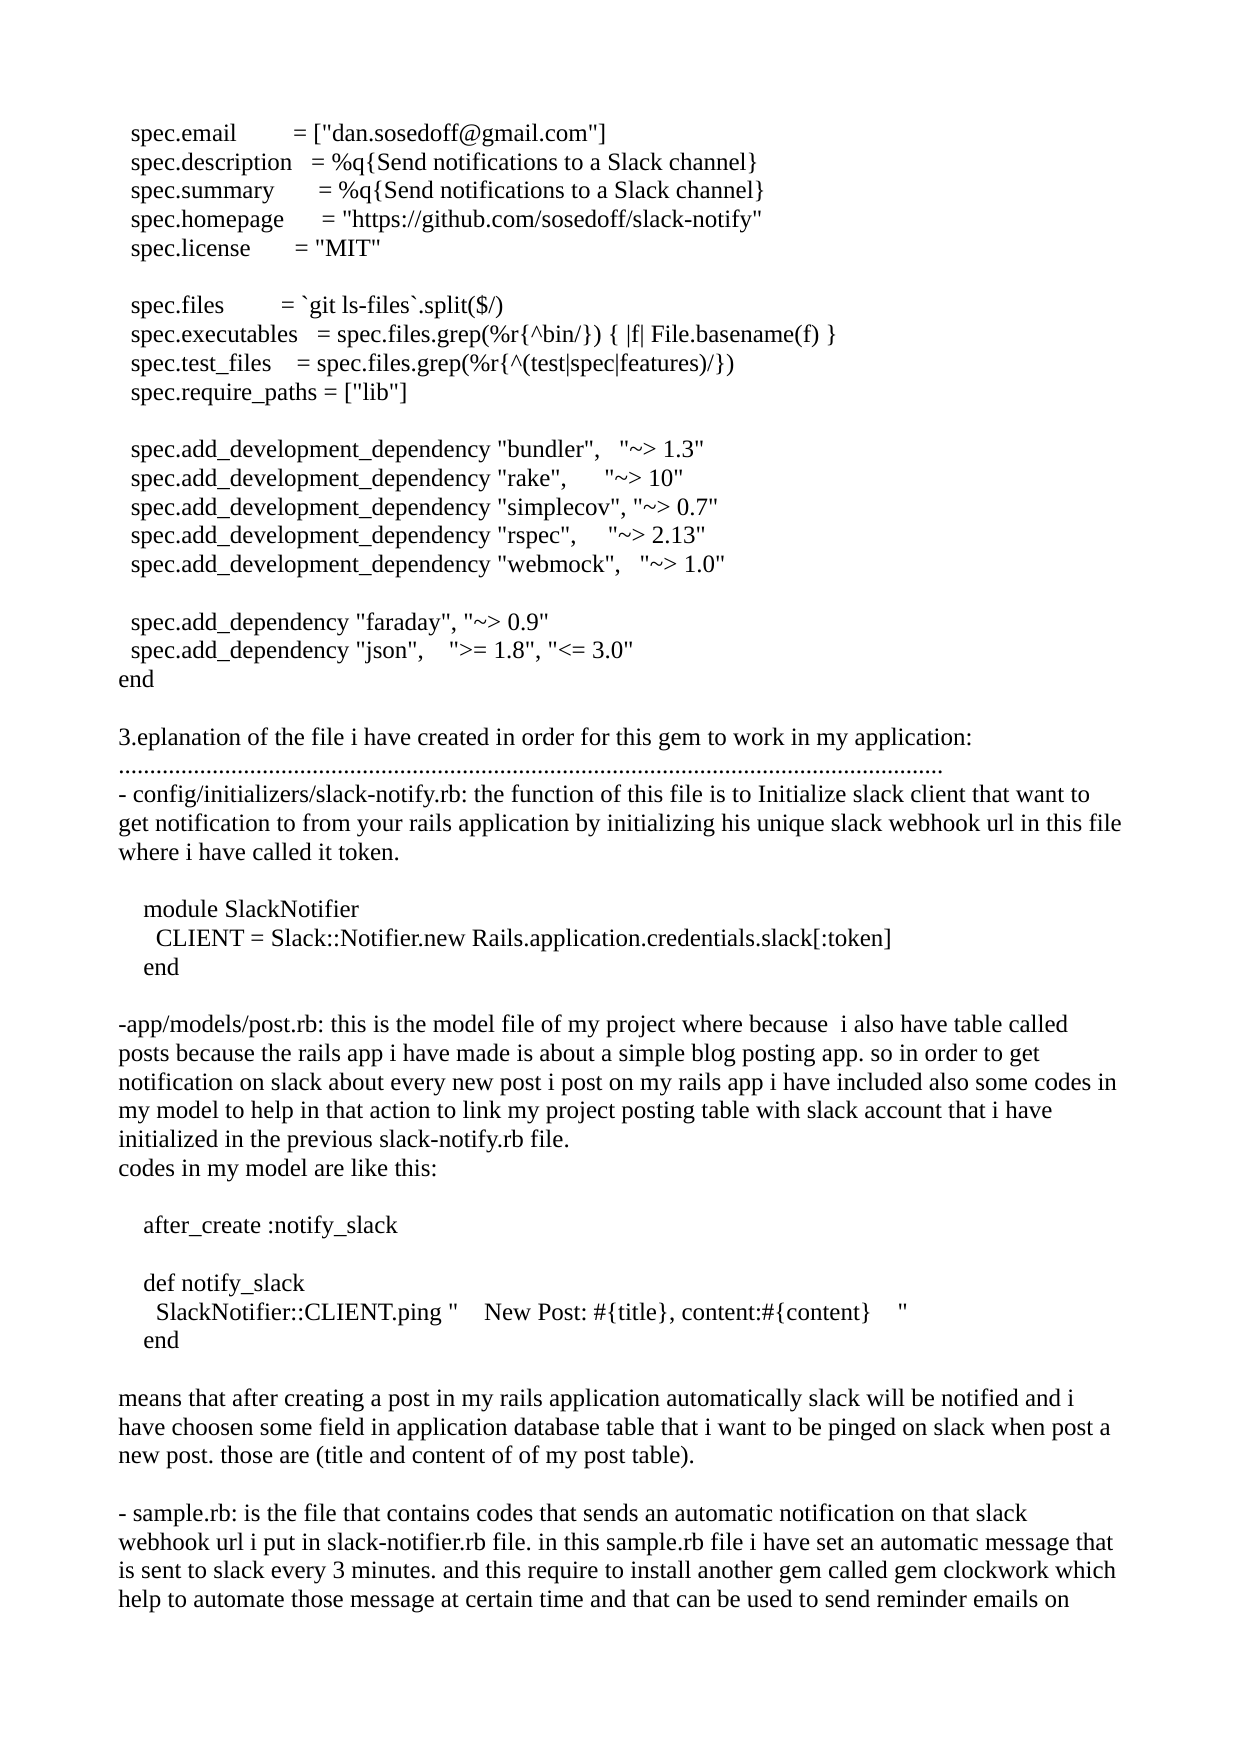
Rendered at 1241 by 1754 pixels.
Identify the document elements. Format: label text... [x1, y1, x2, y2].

text end [118, 1326, 1122, 1354]
text spec.executables = spec.files.grep(%r{^bin/}) { |f| File.basename(f) } [118, 319, 1122, 348]
text spec.test_files = spec.files.grep(%r{^(test|spec|features)/}) [118, 348, 1122, 377]
text SlackNotifier::CLIENT.ping "🎉 New Post: #{title}, content:#{content} 🎉" [118, 1297, 1122, 1326]
text spec.require_paths = ["lib"] [118, 377, 1122, 406]
text means that after creating a post in my rails application automatically slack will be notified and i have choosen some field in application database table that i want to be pinged on slack when post a new post. those are (title and content of of my post table). [118, 1383, 1122, 1469]
text spec.add_development_dependency "webmock", "~> 1.0" [118, 549, 1122, 578]
text spec.add_development_dependency "bundler", "~> 1.3" [118, 434, 1122, 463]
text codes in my model are like this: [118, 1153, 1122, 1182]
text spec.add_dependency "faraday", "~> 0.9" [118, 607, 1122, 636]
text spec.license = "MIT" [118, 233, 1122, 262]
text def notify_slack [118, 1268, 1122, 1297]
text spec.email = ["dan.sosedoff@gmail.com"] [118, 118, 1122, 147]
text spec.add_development_dependency "simplecov", "~> 0.7" [118, 492, 1122, 521]
text spec.homepage = "https://github.com/sosedoff/slack-notify" [118, 204, 1122, 233]
text spec.description = %q{Send notifications to a Slack channel} [118, 147, 1122, 176]
text end [118, 664, 1122, 693]
text spec.add_dependency "json", ">= 1.8", "<= 3.0" [118, 636, 1122, 664]
text .................................................................................................................................... [118, 751, 1122, 779]
text spec.files = `git ls-files`.split($/) [118, 291, 1122, 319]
text module SlackNotifier [118, 894, 1122, 923]
text - sample.rb: is the file that contains codes that sends an automatic notification on that slack webhook url i put in slack-notifier.rb file. in this sample.rb file i have set an automatic message that is sent to slack every 3 minutes. and this require to install another gem called gem clockwork which help to automate those message at certain time and that can be used to send reminder emails on [118, 1498, 1122, 1613]
text - config/initializers/slack-notify.rb: the function of this file is to Initialize slack client that want to get notification to from your rails application by initializing his unique slack webhook url in this file where i have called it token. [118, 779, 1122, 866]
text CLIENT = Slack::Notifier.new Rails.application.credentials.slack[:token] [118, 923, 1122, 952]
text -app/models/post.rb: this is the model file of my project where because i also have table called posts because the rails app i have made is about a simple blog posting app. so in order to get notification on slack about every new post i post on my rails app i have included also some codes in my model to help in that action to link my project posting table with slack account that i have initialized in the previous slack-notify.rb file. [118, 1009, 1122, 1153]
text spec.add_development_dependency "rake", "~> 10" [118, 463, 1122, 492]
text 3.eplanation of the file i have created in order for this gem to work in my application: [118, 722, 1122, 751]
text end [118, 952, 1122, 981]
text after_create :notify_slack [118, 1211, 1122, 1239]
text spec.summary = %q{Send notifications to a Slack channel} [118, 176, 1122, 204]
text spec.add_development_dependency "rspec", "~> 2.13" [118, 521, 1122, 549]
